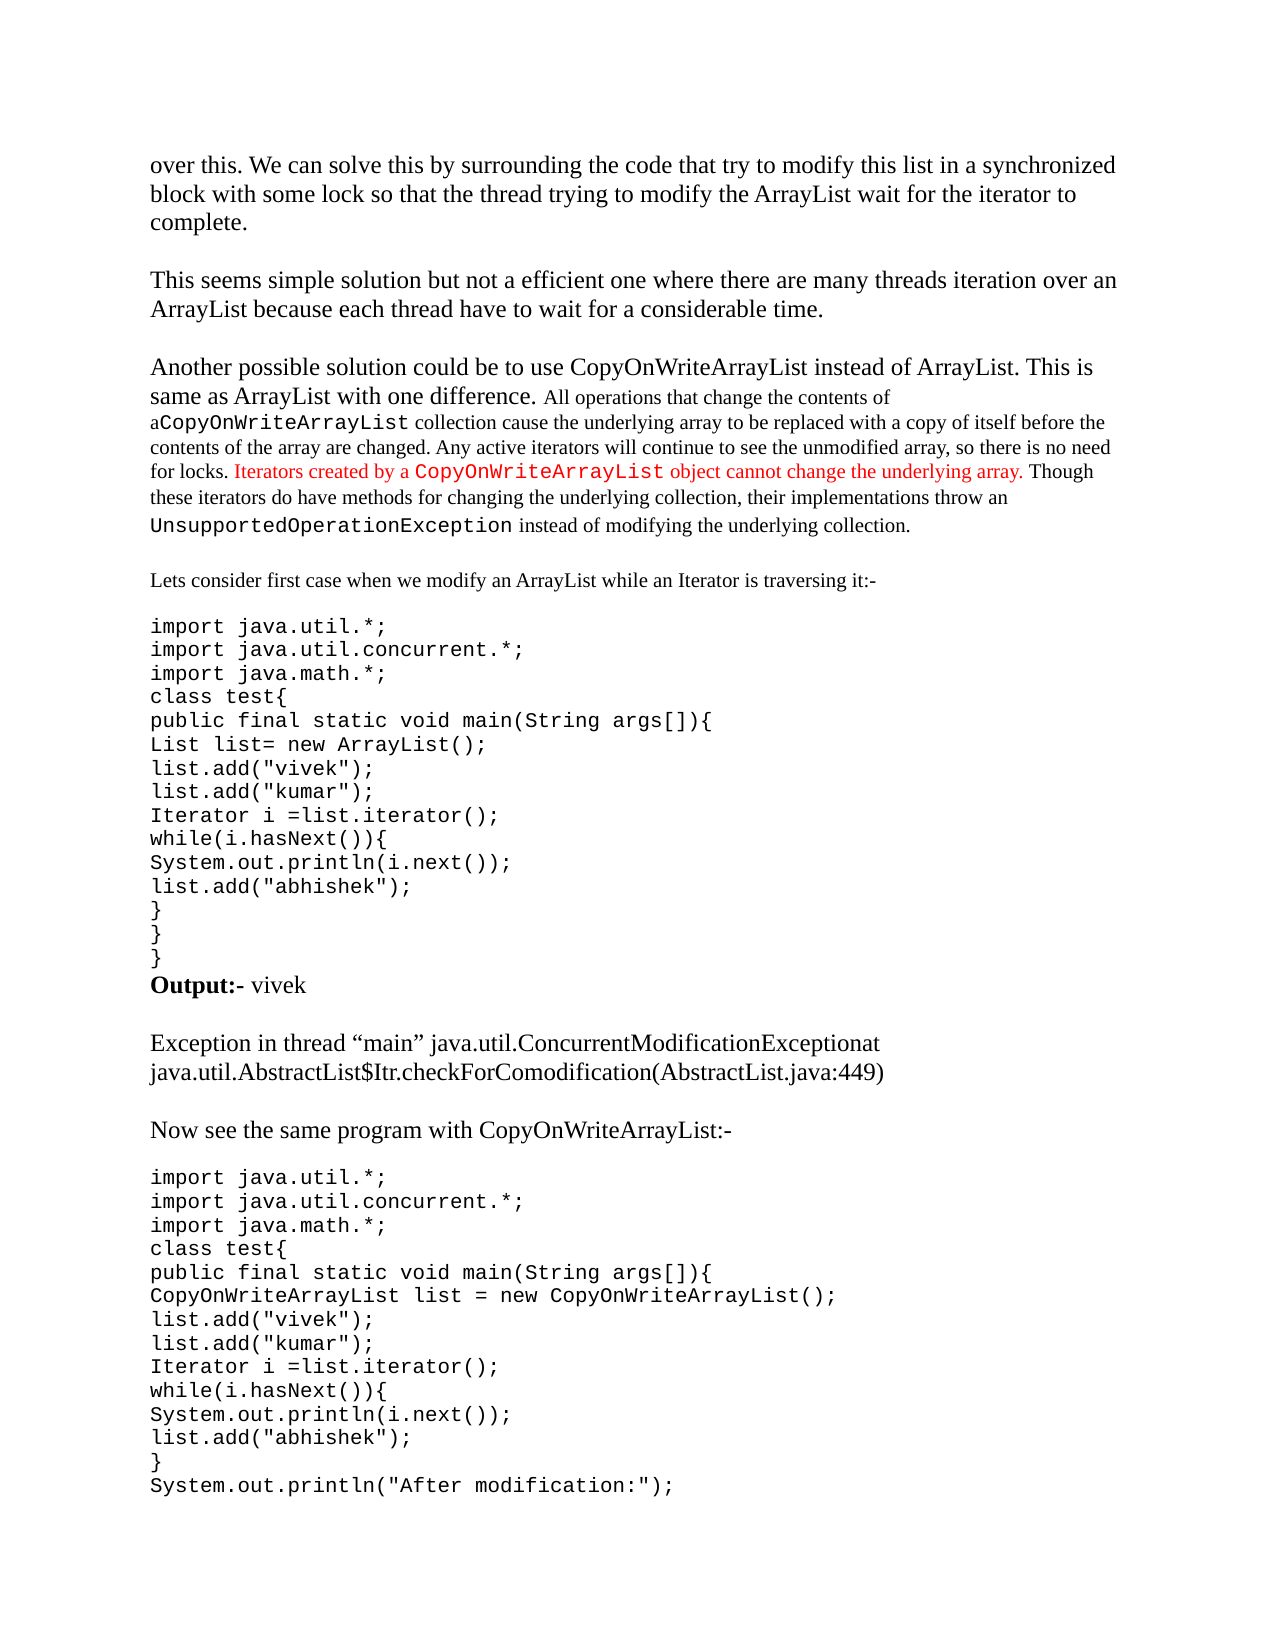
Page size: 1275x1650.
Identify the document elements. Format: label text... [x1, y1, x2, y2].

text Another possible solution could be to use CopyOnWriteArrayList instead of ArrayList. This is same as ArrayList with one difference. All operations that change the contents of aCopyOnWriteArrayList collection cause the underlying array to be replaced with a copy of itself before the contents of the array are changed. Any active iterators will continue to see the unmodified array, so there is no need for locks. Iterators created by a CopyOnWriteArrayList object cannot change the underlying array. Though these iterators do have methods for changing the underlying collection, their implementations throw an UnsupportedOperationException instead of modifying the underlying collection. [150, 352, 1125, 539]
text Exception in thread “main” java.util.ConcurrentModificationExceptionat java.util.AbstractList$Itr.checkForComodification(AbstractList.java:449) [150, 1028, 1125, 1086]
text This seems simple solution but not a efficient one where there are many threads iteration over an ArrayList because each thread have to wait for a considerable time. [150, 265, 1125, 323]
text Lets consider first case when we modify an ArrayList while an Iterator is traversing it:- import java.util.*; import java.util.concurrent.*; import java.math.*; class test{ public final static void main(String args[]){ List list= new ArrayList(); list.add("vivek"); list.add("kumar"); Iterator i =list.iterator(); while(i.hasNext()){ System.out.println(i.next()); list.add("abhishek"); } } } Output:- vivek [150, 568, 1125, 999]
text Now see the same program with CopyOnWriteArrayList:- import java.util.*; import java.util.concurrent.*; import java.math.*; class test{ public final static void main(String args[]){ CopyOnWriteArrayList list = new CopyOnWriteArrayList(); list.add("vivek"); list.add("kumar"); Iterator i =list.iterator(); while(i.hasNext()){ System.out.println(i.next()); list.add("abhishek"); } System.out.println("After modification:"); [150, 1115, 1125, 1498]
text over this. We can solve this by surrounding the code that try to modify this list in a synchronized block with some lock so that the thread trying to modify the ArrayList wait for the iterator to complete. [150, 150, 1125, 236]
